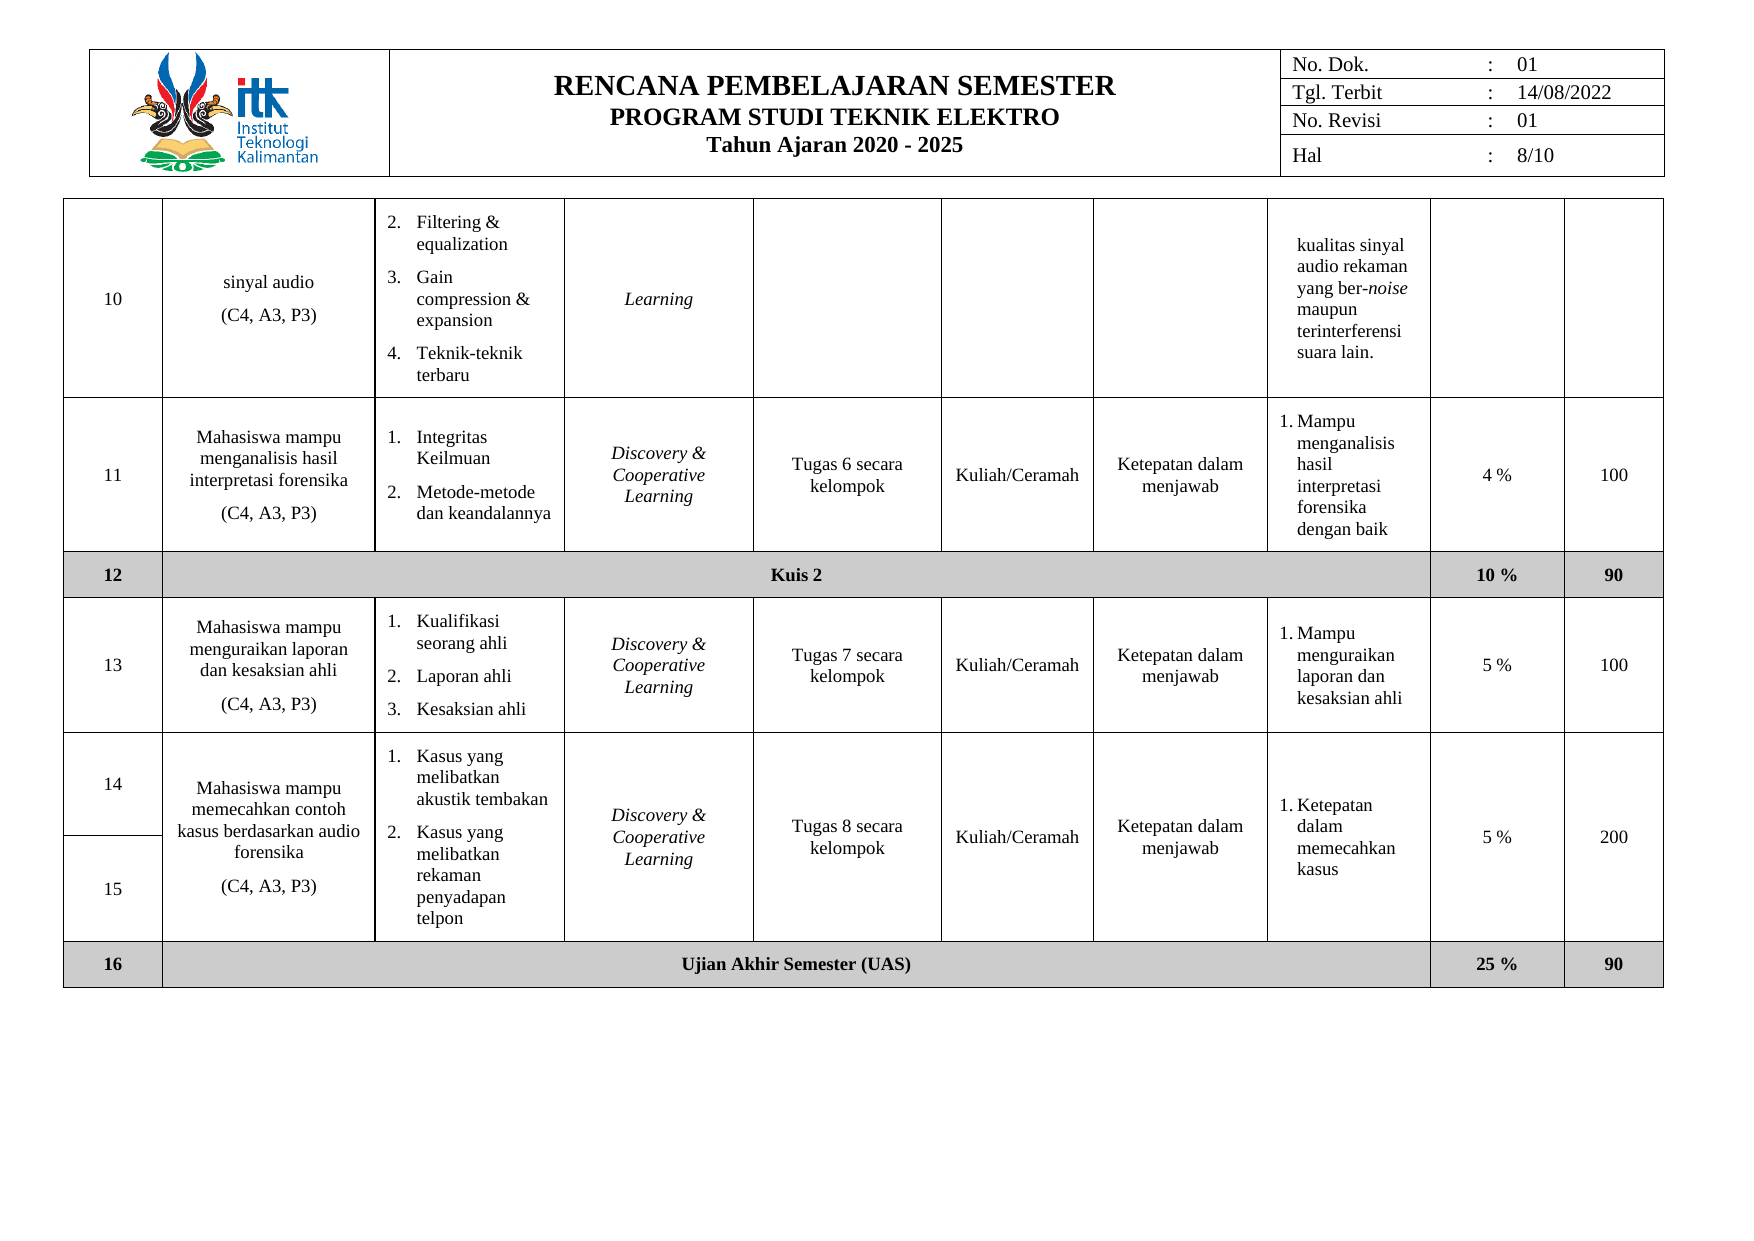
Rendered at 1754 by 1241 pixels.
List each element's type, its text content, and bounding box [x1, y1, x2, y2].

table_cell Quality & Intelligibility Filtering & equalization Gain compression & expansion Teknik-teknik terbaru [376, 199, 564, 397]
table_cell Discovery & Cooperative Learning [565, 398, 753, 551]
table_cell 12 [64, 552, 162, 597]
table_cell 10 % [1431, 552, 1564, 597]
table_cell Kuis 2 [163, 552, 1430, 597]
table_cell Kuliah/Ceramah [942, 733, 1093, 941]
table_cell 14 [64, 733, 162, 835]
table_cell 11 [64, 398, 162, 551]
table_cell 5 % [1431, 598, 1564, 732]
table_cell 5 % [1431, 733, 1564, 941]
table_cell Tugas 7 secara kelompok [754, 598, 941, 732]
table_cell 15 [64, 836, 162, 941]
table_cell 200 [1565, 733, 1663, 941]
table_cell Integritas Keilmuan Metode-metode dan keandalannya [376, 398, 564, 551]
table_cell Mampu menganalisis hasil interpretasi forensika dengan baik [1268, 398, 1430, 551]
table_cell 13 [64, 598, 162, 732]
table_cell Kualifikasi seorang ahli Laporan ahli Kesaksian ahli [376, 598, 564, 732]
table_cell [1565, 199, 1663, 397]
table_cell Ketepatan dalam menjawab [1094, 598, 1267, 732]
table_cell Tugas 6 secara kelompok [754, 398, 941, 551]
table_cell sinyal audio (C4, A3, P3) [163, 199, 374, 397]
picture [127, 50, 322, 176]
table_cell Ketepatan dalam menjawab [1094, 398, 1267, 551]
table_cell Mahasiswa mampu memecahkan contoh kasus berdasarkan audio forensika (C4, A3, P3) [163, 733, 374, 941]
table_cell 25 % [1431, 942, 1564, 987]
table_cell [1094, 199, 1267, 397]
table_cell 4 % [1431, 398, 1564, 551]
table_cell kualitas sinyal audio rekaman yang ber-noise maupun terinterferensi suara lain. [1268, 199, 1430, 397]
table_cell Ujian Akhir Semester (UAS) [163, 942, 1430, 987]
table_cell Kuliah/Ceramah [942, 398, 1093, 551]
table_cell 10 [64, 199, 162, 397]
table_cell Discovery & Cooperative Learning [565, 598, 753, 732]
table_cell Kuliah/Ceramah [942, 598, 1093, 732]
table_cell Discovery & Cooperative Learning [565, 733, 753, 941]
table_cell [1431, 199, 1564, 397]
table_cell 100 [1565, 598, 1663, 732]
table_cell Learning [565, 199, 753, 397]
table_cell Ketepatan dalam memecahkan kasus [1268, 733, 1430, 941]
table_cell [942, 199, 1093, 397]
table_cell Ketepatan dalam menjawab [1094, 733, 1267, 941]
table_cell 90 [1565, 942, 1663, 987]
table_cell Kasus yang melibatkan akustik tembakan Kasus yang melibatkan rekaman penyadapan telpon [376, 733, 564, 941]
table_cell Mahasiswa mampu menguraikan laporan dan kesaksian ahli (C4, A3, P3) [163, 598, 374, 732]
table_cell Mampu menguraikan laporan dan kesaksian ahli [1268, 598, 1430, 732]
table_cell Tugas 8 secara kelompok [754, 733, 941, 941]
table_cell 90 [1565, 552, 1663, 597]
table_cell 16 [64, 942, 162, 987]
table_cell Mahasiswa mampu menganalisis hasil interpretasi forensika (C4, A3, P3) [163, 398, 374, 551]
table_cell [754, 199, 941, 397]
table_cell 100 [1565, 398, 1663, 551]
